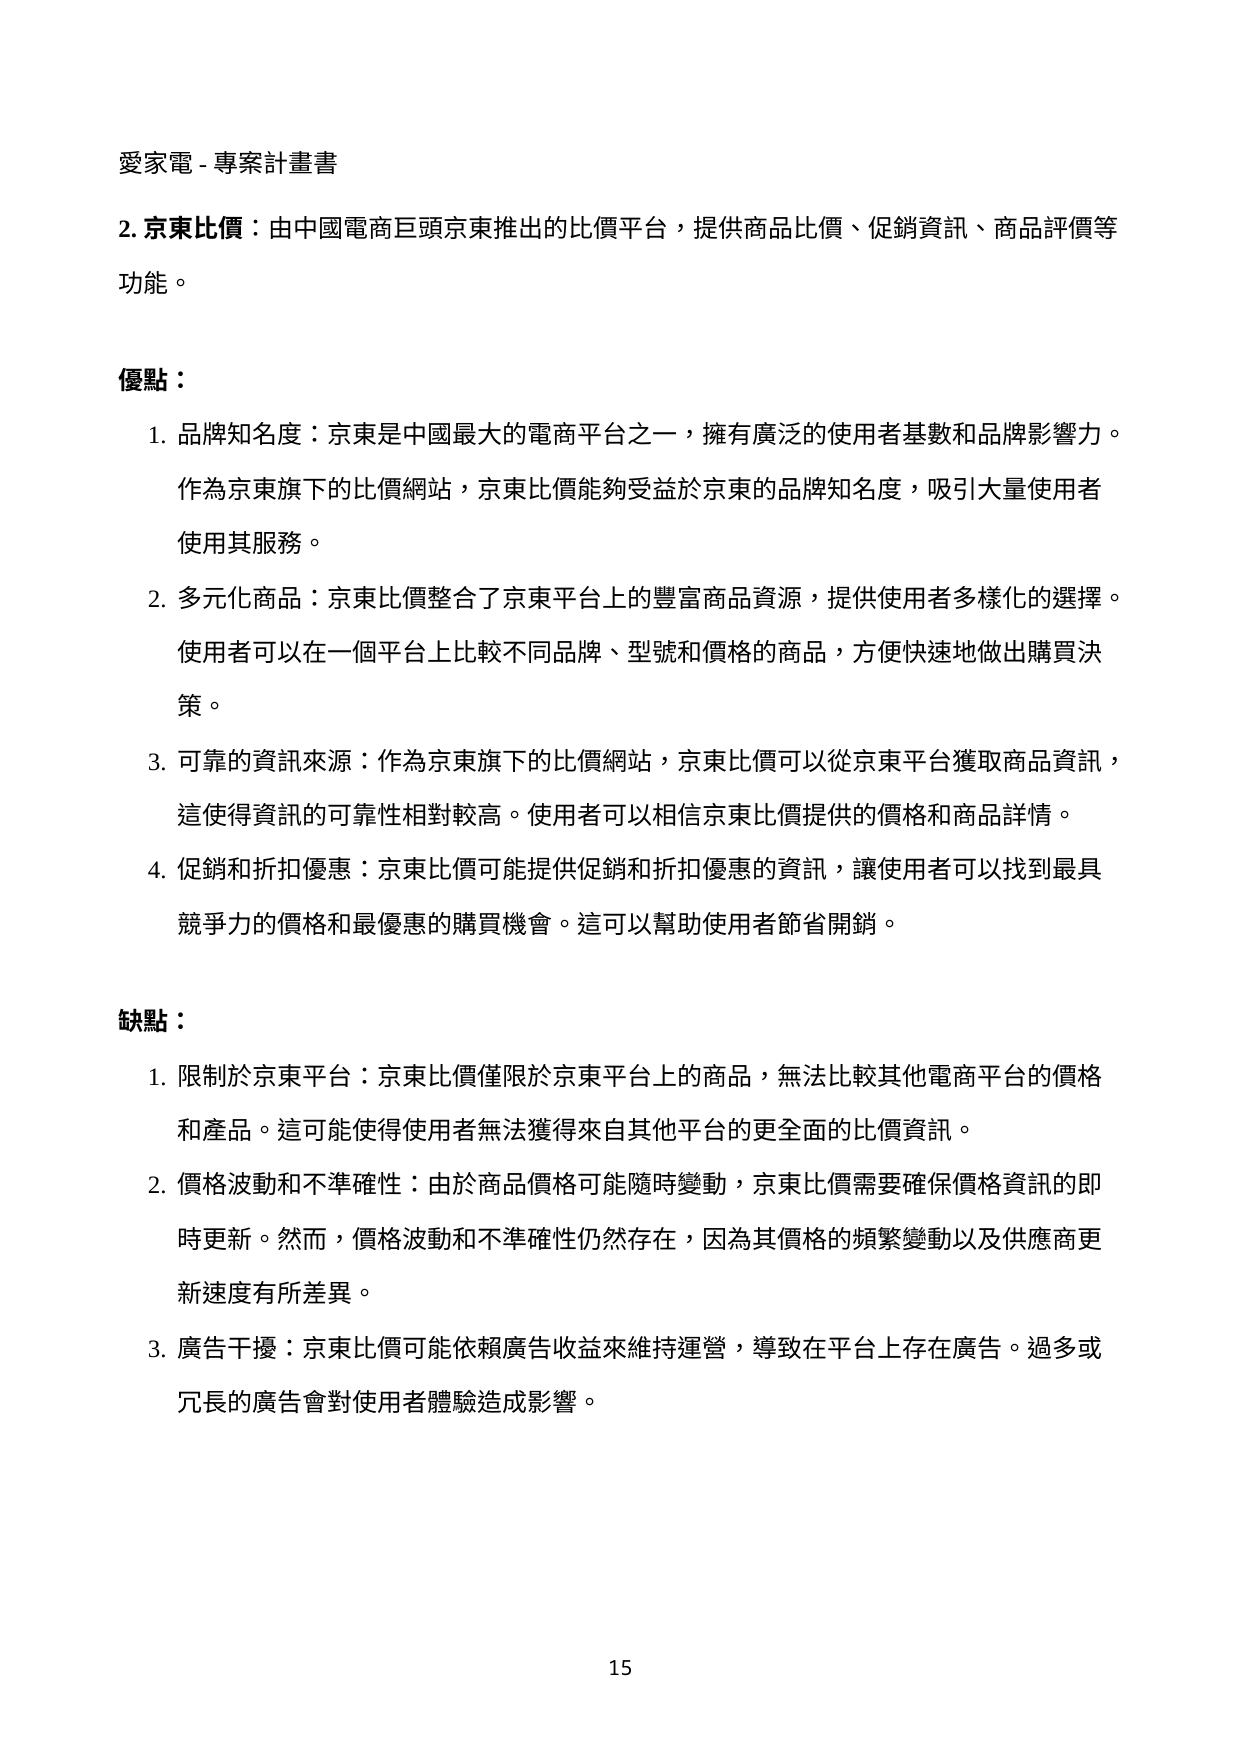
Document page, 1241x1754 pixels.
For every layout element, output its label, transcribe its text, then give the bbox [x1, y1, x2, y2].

list 品牌知名度：京東是中國最大的電商平台之一，擁有廣泛的使用者基數和品牌影響力。作為京東旗下的比價網站，京東比價能夠受益於京東的品牌知名度，吸引大量使用者使用其服務。 [148, 415, 1122, 560]
list 可靠的資訊來源：作為京東旗下的比價網站，京東比價可以從京東平台獲取商品資訊，這使得資訊的可靠性相對較高。使用者可以相信京東比價提供的價格和商品詳情。 [148, 741, 1122, 832]
text 優點： [118, 361, 1122, 397]
text 缺點： [118, 1002, 1122, 1038]
list 促銷和折扣優惠：京東比價可能提供促銷和折扣優惠的資訊，讓使用者可以找到最具競爭力的價格和最優惠的購買機會。這可以幫助使用者節省開銷。 [148, 850, 1122, 941]
text 2. 京東比價：由中國電商巨頭京東推出的比價平台，提供商品比價、促銷資訊、商品評價等功能。 [118, 209, 1122, 299]
list 價格波動和不準確性：由於商品價格可能隨時變動，京東比價需要確保價格資訊的即時更新。然而，價格波動和不準確性仍然存在，因為其價格的頻繁變動以及供應商更新速度有所差異。 [148, 1165, 1122, 1310]
list 多元化商品：京東比價整合了京東平台上的豐富商品資源，提供使用者多樣化的選擇。使用者可以在一個平台上比較不同品牌、型號和價格的商品，方便快速地做出購買決策。 [148, 578, 1122, 723]
list 限制於京東平台：京東比價僅限於京東平台上的商品，無法比較其他電商平台的價格和產品。這可能使得使用者無法獲得來自其他平台的更全面的比價資訊。 [148, 1056, 1122, 1147]
list 廣告干擾：京東比價可能依賴廣告收益來維持運營，導致在平台上存在廣告。過多或冗長的廣告會對使用者體驗造成影響。 [148, 1328, 1122, 1419]
